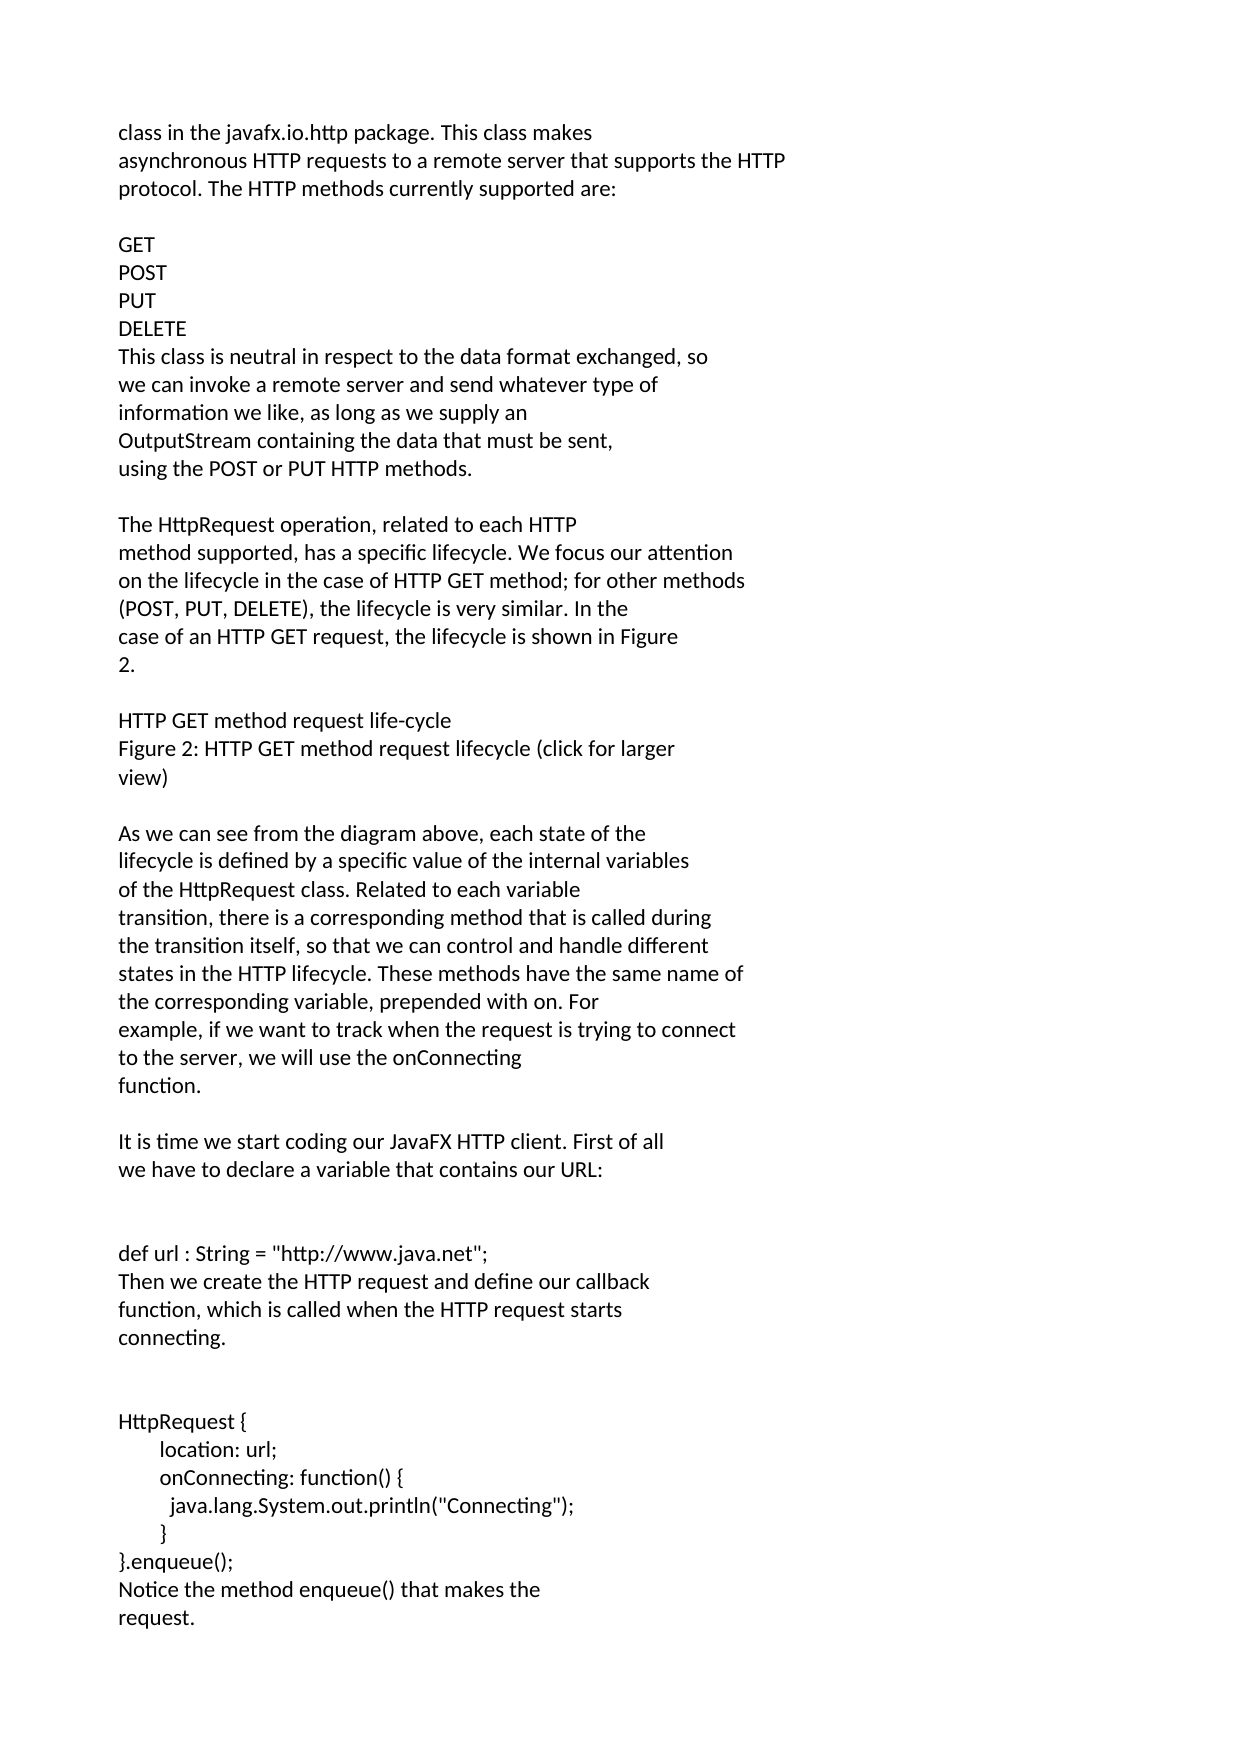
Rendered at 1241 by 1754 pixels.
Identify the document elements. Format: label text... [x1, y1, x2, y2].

text GET [118, 230, 1122, 258]
text } [118, 1519, 1122, 1547]
text DELETE [118, 314, 1122, 342]
text method supported, has a specific lifecycle. We focus our attention [118, 538, 1122, 566]
text of the HttpRequest class. Related to each variable [118, 875, 1122, 903]
text information we like, as long as we supply an [118, 398, 1122, 426]
text connecting. [118, 1323, 1122, 1351]
text java.lang.System.out.println("Connecting"); [118, 1491, 1122, 1519]
text PUT [118, 286, 1122, 314]
text the transition itself, so that we can control and handle different [118, 931, 1122, 959]
text request. [118, 1603, 1122, 1631]
text onConnecting: function() { [118, 1463, 1122, 1491]
text using the POST or PUT HTTP methods. [118, 454, 1122, 482]
text OutputStream containing the data that must be sent, [118, 426, 1122, 454]
text protocol. The HTTP methods currently supported are: [118, 174, 1122, 202]
text lifecycle is defined by a specific value of the internal variables [118, 847, 1122, 875]
text As we can see from the diagram above, each state of the [118, 819, 1122, 847]
text (POST, PUT, DELETE), the lifecycle is very similar. In the [118, 594, 1122, 622]
text It is time we start coding our JavaFX HTTP client. First of all [118, 1127, 1122, 1155]
text transition, there is a corresponding method that is called during [118, 903, 1122, 931]
text The HttpRequest operation, related to each HTTP [118, 510, 1122, 538]
text HttpRequest { [118, 1407, 1122, 1435]
text }.enqueue(); [118, 1547, 1122, 1575]
text states in the HTTP lifecycle. These methods have the same name of [118, 959, 1122, 987]
text we can invoke a remote server and send whatever type of [118, 370, 1122, 398]
text asynchronous HTTP requests to a remote server that supports the HTTP [118, 146, 1122, 174]
text the corresponding variable, prepended with on. For [118, 987, 1122, 1015]
text This class is neutral in respect to the data format exchanged, so [118, 342, 1122, 370]
text view) [118, 763, 1122, 791]
text case of an HTTP GET request, the lifecycle is shown in Figure [118, 622, 1122, 651]
text def url : String = "http://www.java.net"; [118, 1239, 1122, 1267]
text Then we create the HTTP request and define our callback [118, 1267, 1122, 1295]
text location: url; [118, 1435, 1122, 1463]
text 2. [118, 651, 1122, 678]
text function. [118, 1071, 1122, 1099]
text on the lifecycle in the case of HTTP GET method; for other methods [118, 566, 1122, 594]
text Figure 2: HTTP GET method request lifecycle (click for larger [118, 734, 1122, 763]
text HTTP GET method request life-cycle [118, 707, 1122, 734]
text we have to declare a variable that contains our URL: [118, 1155, 1122, 1183]
text Notice the method enqueue() that makes the [118, 1575, 1122, 1603]
text example, if we want to track when the request is trying to connect [118, 1015, 1122, 1043]
text POST [118, 258, 1122, 286]
text class in the javafx.io.http package. This class makes [118, 118, 1122, 146]
text function, which is called when the HTTP request starts [118, 1295, 1122, 1323]
text to the server, we will use the onConnecting [118, 1043, 1122, 1071]
